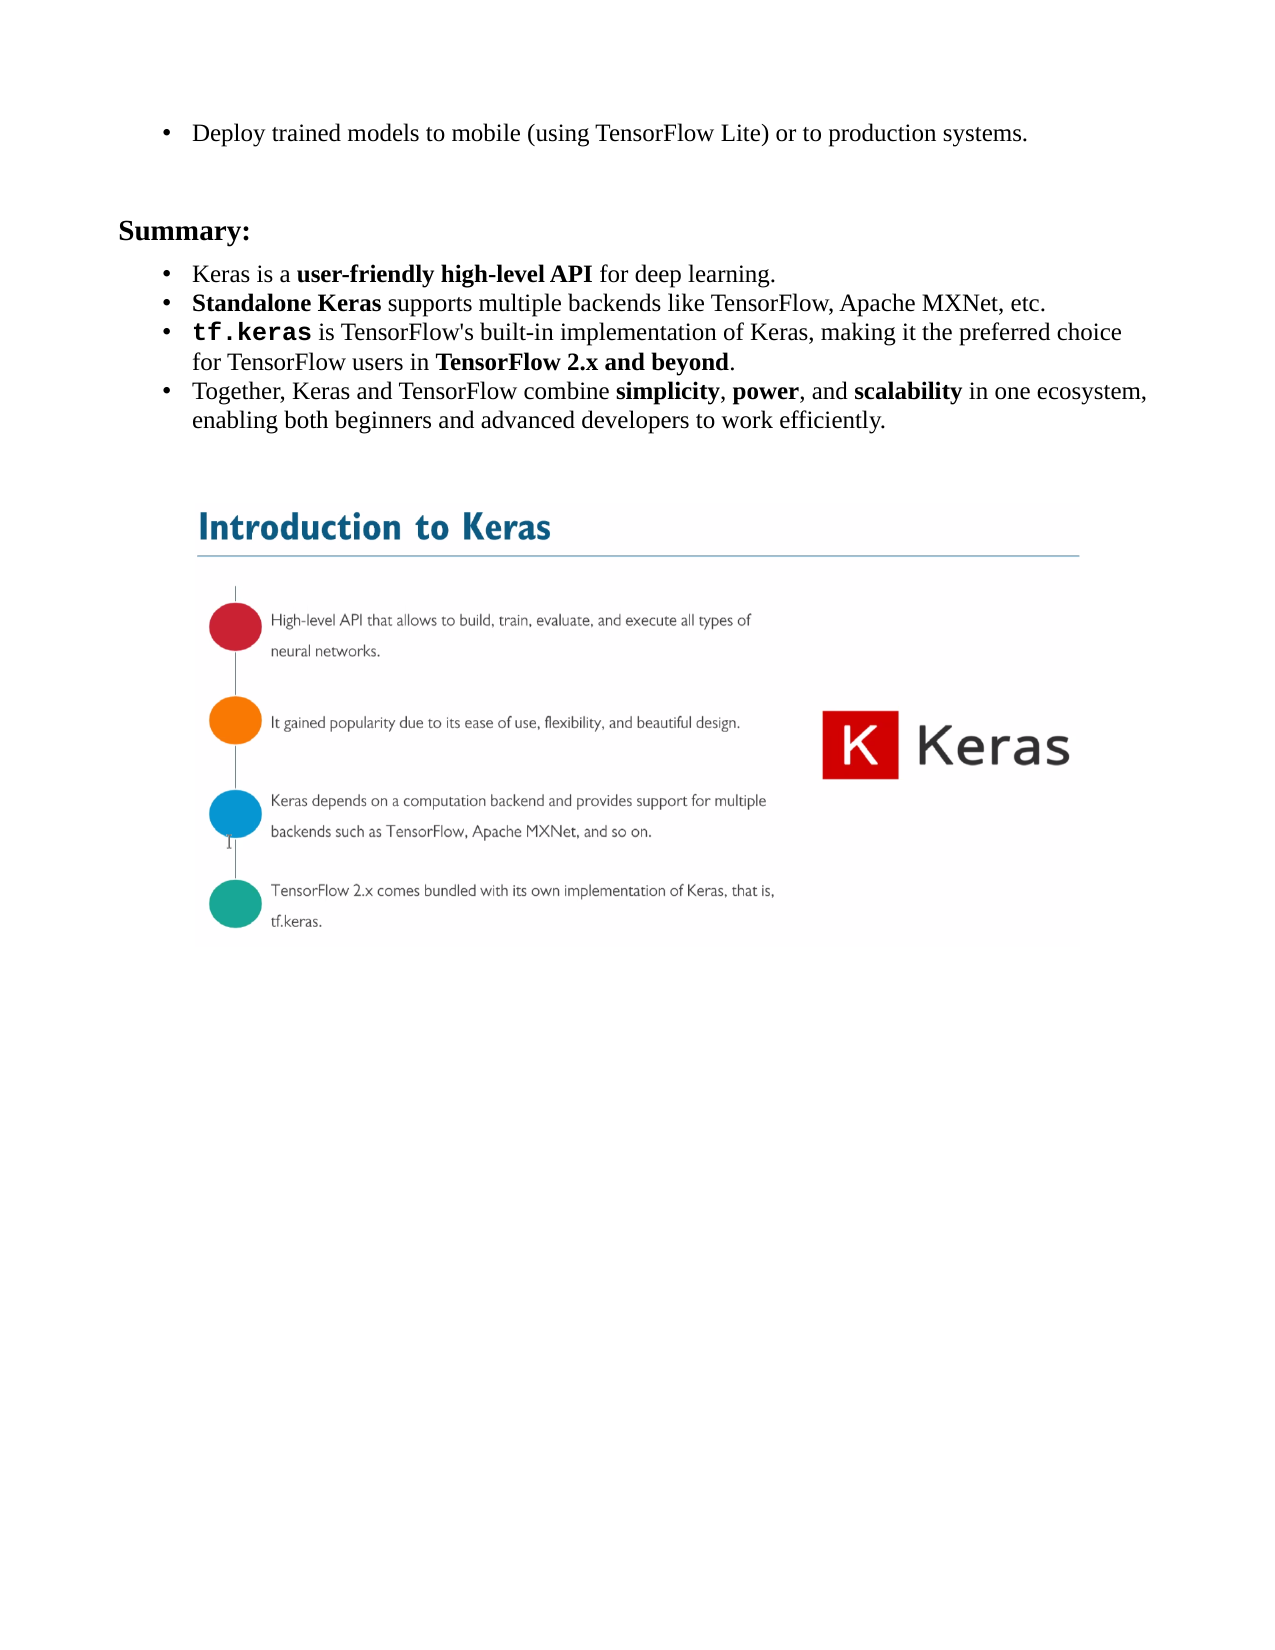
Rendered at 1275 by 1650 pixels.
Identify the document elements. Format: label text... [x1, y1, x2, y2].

list Keras is a user-friendly high-level API for deep learning. [162, 259, 1157, 288]
list Together, Keras and TensorFlow combine simplicity, power, and scalability in one ecosystem, enabling both beginners and advanced developers to work efficiently. [162, 376, 1157, 434]
list Deploy trained models to mobile (using TensorFlow Lite) or to production systems. [162, 118, 1157, 147]
picture [194, 503, 1081, 947]
list Standalone Keras supports multiple backends like TensorFlow, Apache MXNet, etc. [162, 288, 1157, 317]
subtitle Summary: [118, 213, 1157, 247]
list tf.keras is TensorFlow's built-in implementation of Keras, making it the preferred choice for TensorFlow users in TensorFlow 2.x and beyond. [162, 317, 1157, 376]
